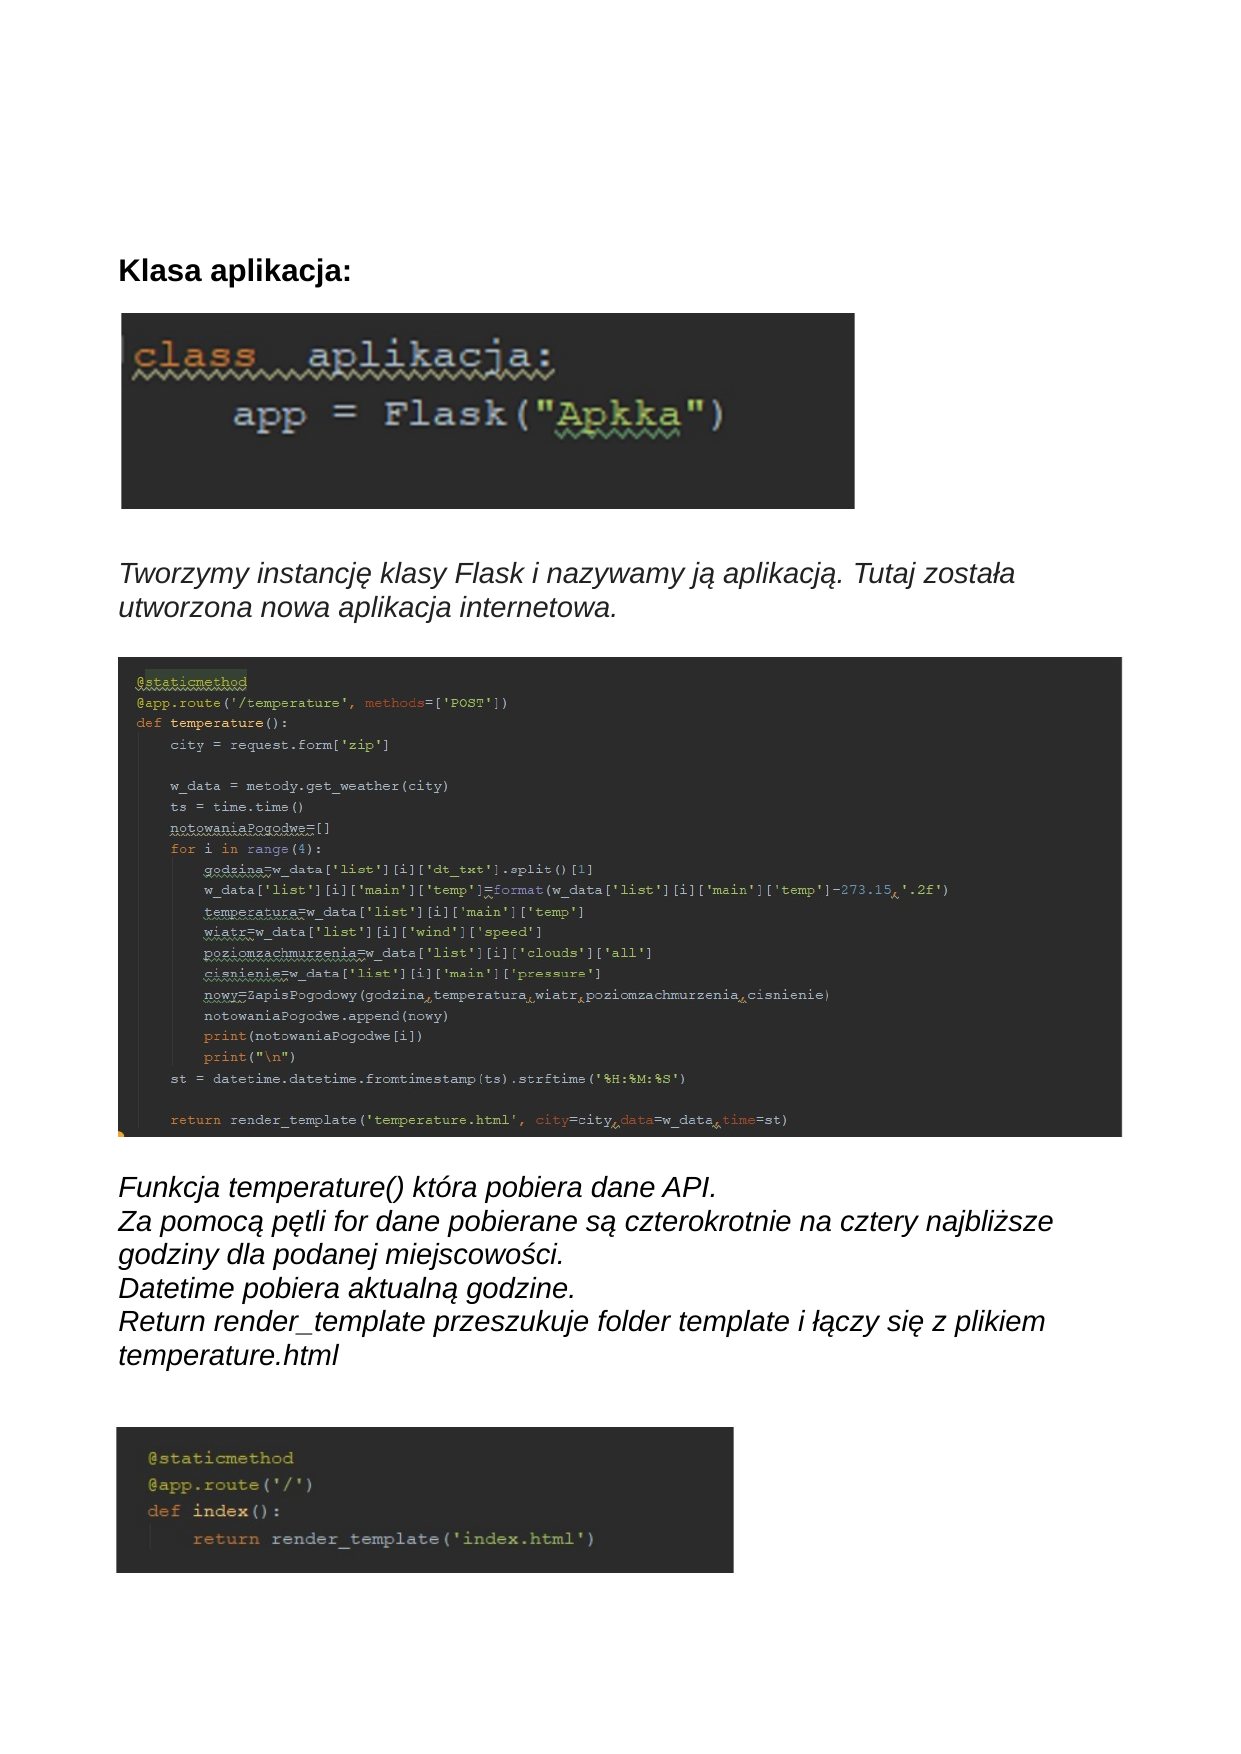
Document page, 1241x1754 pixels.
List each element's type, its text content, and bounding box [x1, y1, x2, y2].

text Funkcja temperature() która pobiera dane API. [118, 1170, 1122, 1204]
text Datetime pobiera aktualną godzine. [118, 1271, 1122, 1304]
text Return render_template przeszukuje folder template i łączy się z plikiem temperature.html [118, 1304, 1122, 1372]
text Klasa aplikacja: [118, 252, 1122, 288]
picture [118, 657, 1123, 1137]
text Za pomocą pętli for dane pobierane są czterokrotnie na cztery najbliższe godziny dla podanej miejscowości. [118, 1204, 1122, 1271]
picture [121, 313, 855, 509]
picture [116, 1427, 734, 1573]
text Tworzymy instancję klasy Flask i nazywamy ją aplikacją. Tutaj została utworzona nowa aplikacja internetowa. [118, 523, 1122, 624]
